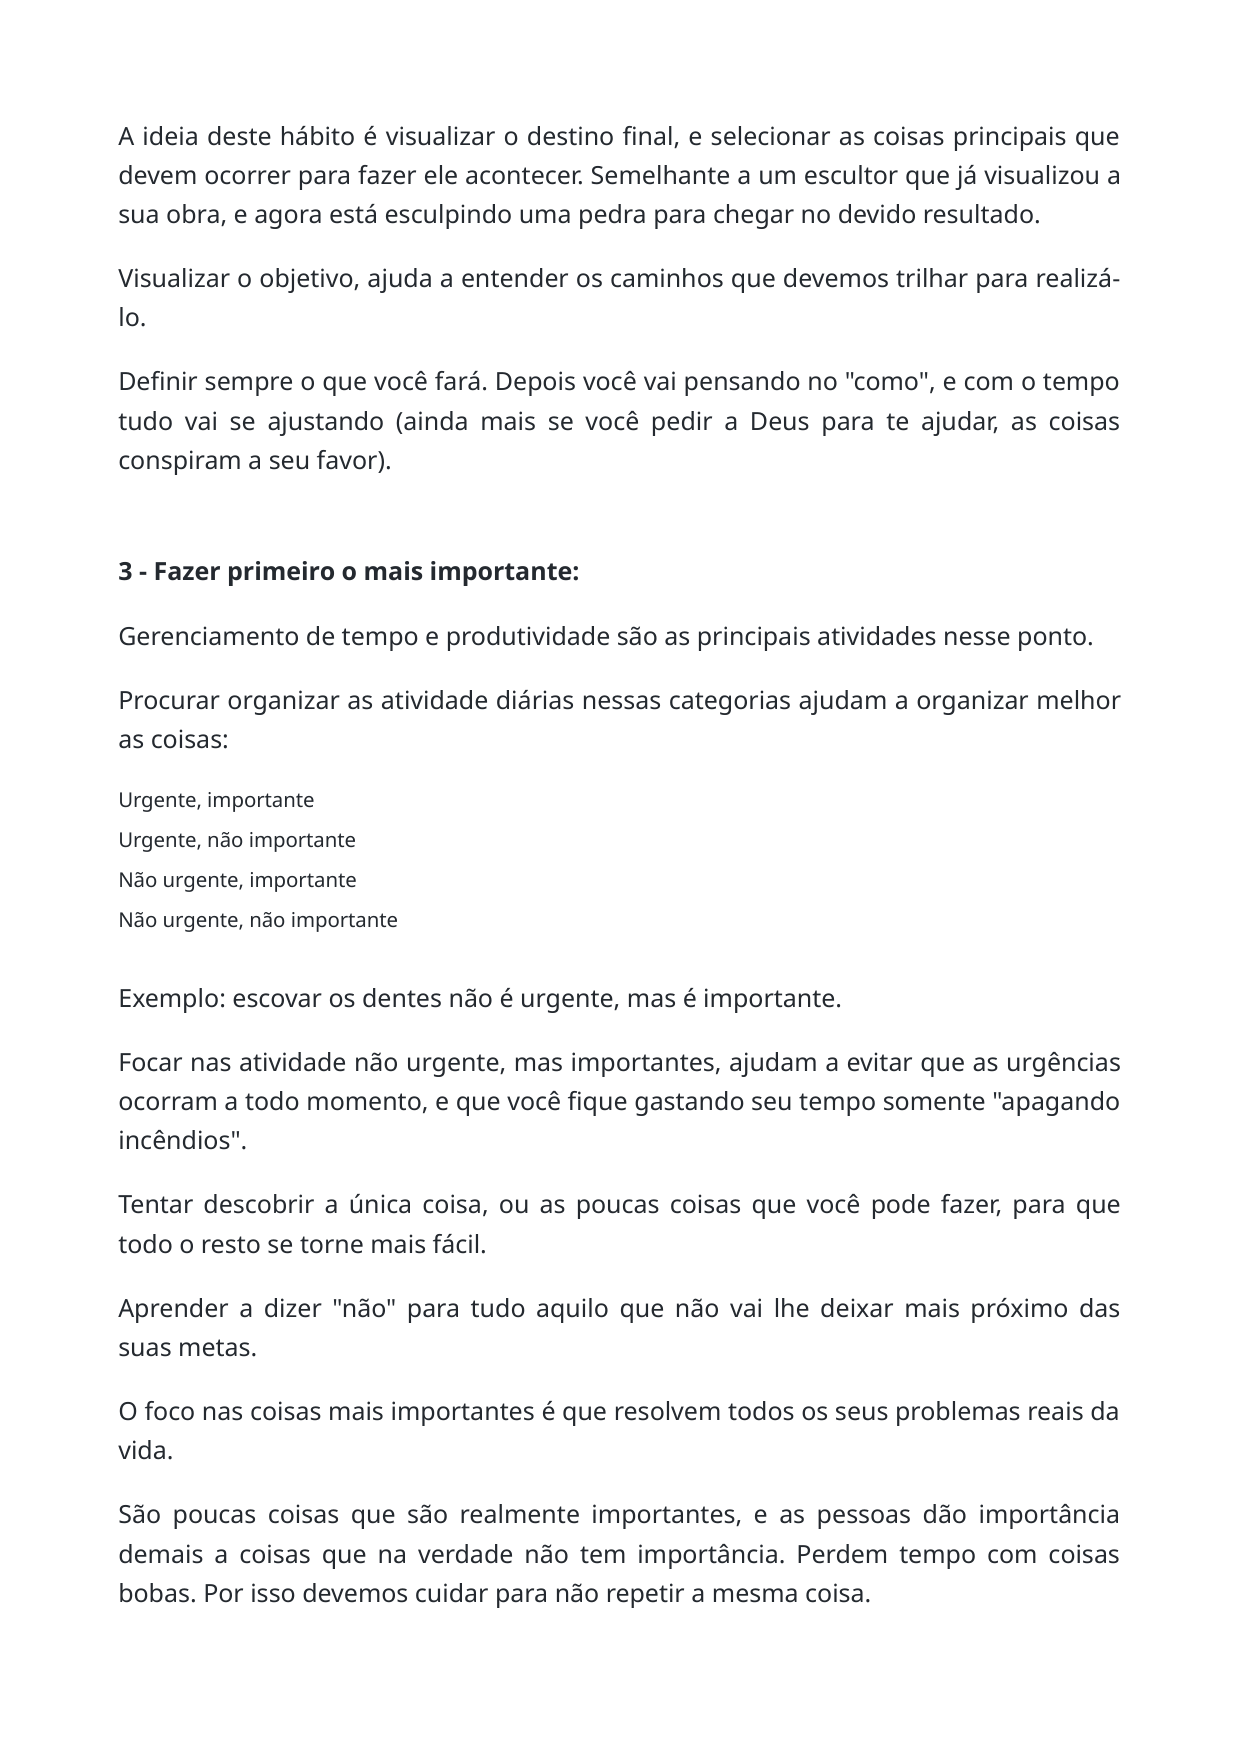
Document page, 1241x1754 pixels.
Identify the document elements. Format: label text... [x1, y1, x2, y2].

text Exemplo: escovar os dentes não é urgente, mas é importante. [118, 980, 1122, 1014]
text A ideia deste hábito é visualizar o destino final, e selecionar as coisas principais que devem ocorrer para fazer ele acontecer. Semelhante a um escultor que já visualizou a sua obra, e agora está esculpindo uma pedra para chegar no devido resultado. [118, 118, 1122, 231]
text Definir sempre o que você fará. Depois você vai pensando no "como", e com o tempo tudo vai se ajustando (ainda mais se você pedir a Deus para te ajudar, as coisas conspiram a seu favor). [118, 364, 1122, 476]
text Não urgente, não importante [118, 906, 1122, 934]
text Não urgente, importante [118, 866, 1122, 894]
text Visualizar o objetivo, ajuda a entender os caminhos que devemos trilhar para realizá-lo. [118, 261, 1122, 334]
text Tentar descobrir a única coisa, ou as poucas coisas que você pode fazer, para que todo o resto se torne mais fácil. [118, 1187, 1122, 1260]
text São poucas coisas que são realmente importantes, e as pessoas dão importância demais a coisas que na verdade não tem importância. Perdem tempo com coisas bobas. Por isso devemos cuidar para não repetir a mesma coisa. [118, 1497, 1122, 1609]
text Gerenciamento de tempo e produtividade são as principais atividades nesse ponto. [118, 618, 1122, 652]
text Focar nas atividade não urgente, mas importantes, ajudam a evitar que as urgências ocorram a todo momento, e que você fique gastando seu tempo somente "apagando incêndios". [118, 1044, 1122, 1157]
text Urgente, não importante [118, 826, 1122, 853]
text O foco nas coisas mais importantes é que resolvem todos os seus problemas reais da vida. [118, 1394, 1122, 1467]
text Aprender a dizer "não" para tudo aquilo que não vai lhe deixar mais próximo das suas metas. [118, 1290, 1122, 1364]
text Urgente, importante [118, 786, 1122, 813]
text 3 - Fazer primeiro o mais importante: [118, 554, 1122, 588]
text Procurar organizar as atividade diárias nessas categorias ajudam a organizar melhor as coisas: [118, 682, 1122, 756]
